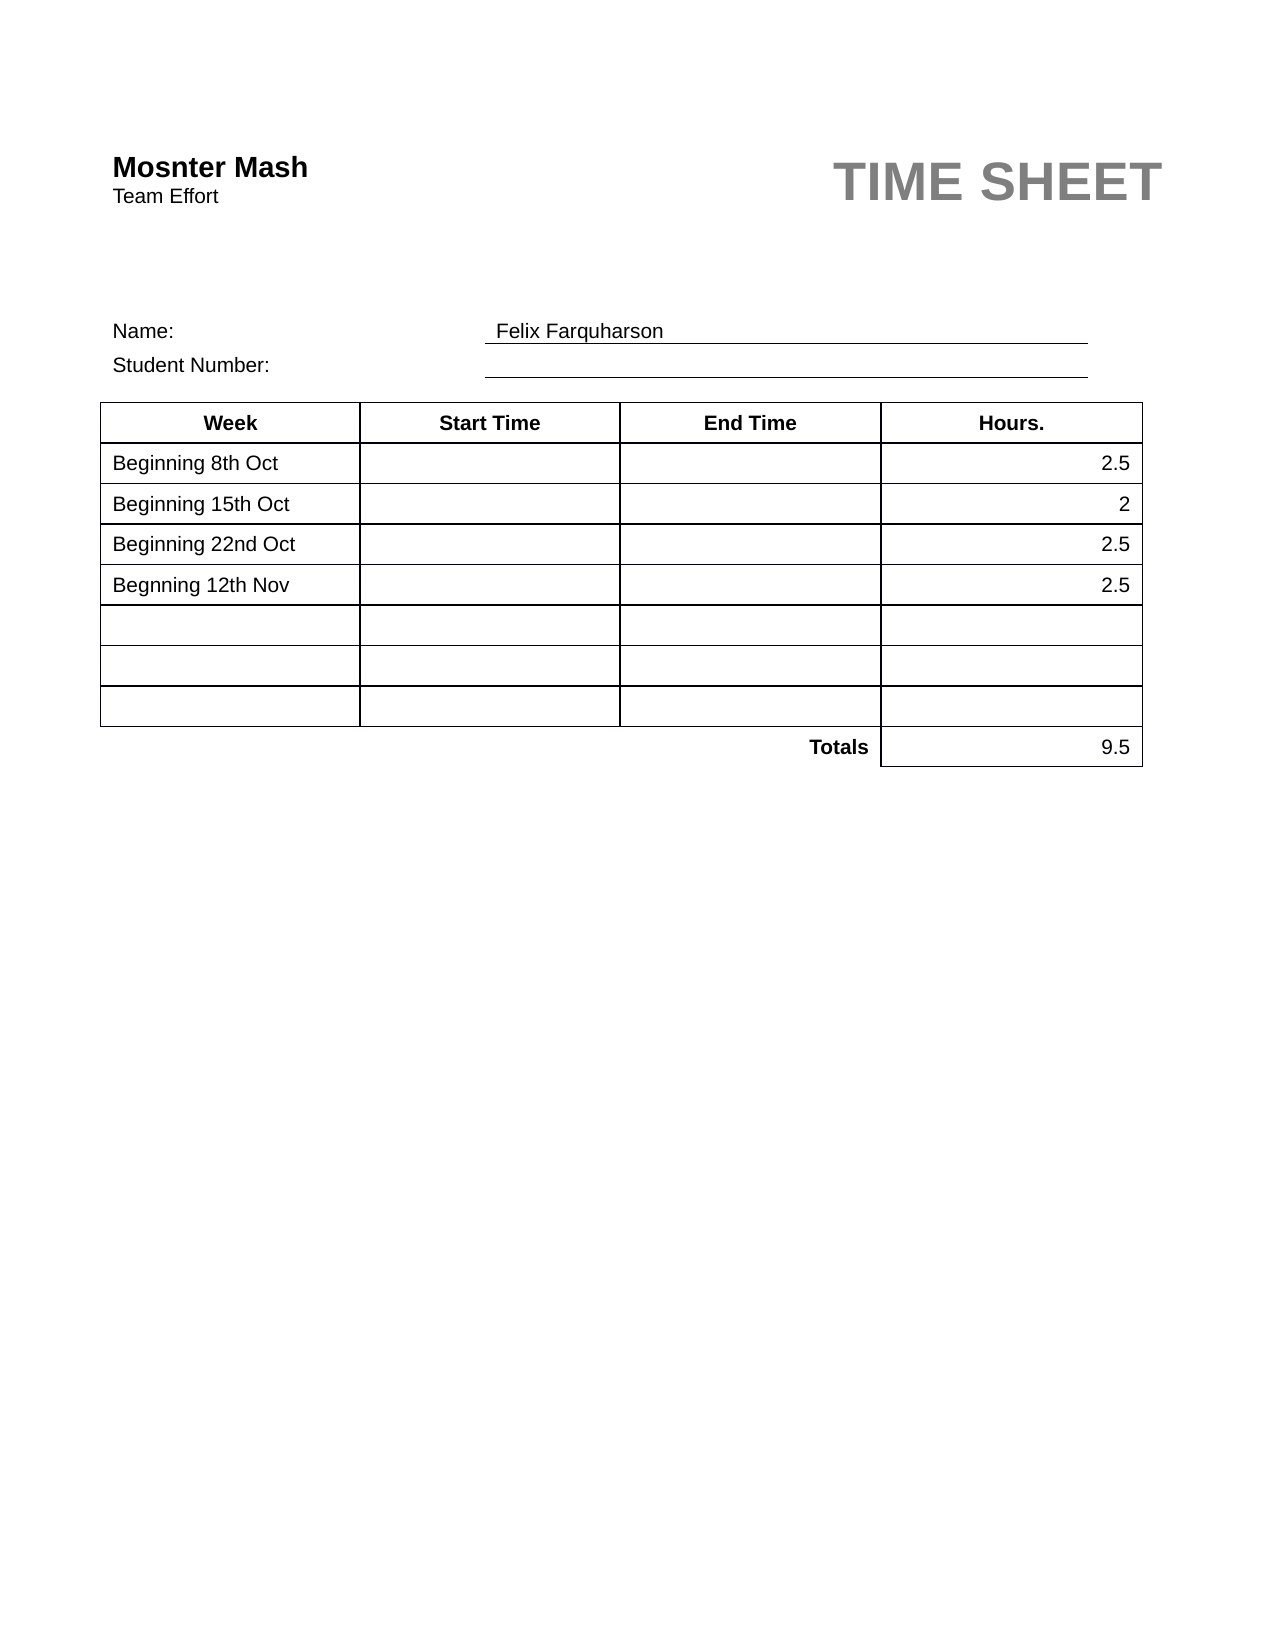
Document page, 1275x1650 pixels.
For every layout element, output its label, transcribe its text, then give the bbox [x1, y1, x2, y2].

table_cell [882, 646, 1142, 685]
table_cell [621, 646, 880, 685]
table_cell 2.5 [882, 565, 1142, 604]
table_cell [621, 565, 880, 604]
table_cell Begnning 12th Nov [101, 565, 359, 604]
table_cell 2.5 [882, 444, 1142, 483]
table_header Mosnter Mash Team Effort [101, 150, 634, 285]
table_cell Totals [620, 727, 880, 766]
table_cell [361, 606, 619, 645]
table_cell [101, 646, 359, 685]
table_header Hours. [882, 403, 1142, 442]
table_cell [621, 525, 880, 564]
table_cell Beginning 8th Oct [101, 444, 359, 483]
table_cell Beginning 22nd Oct [101, 525, 359, 564]
table_cell [361, 646, 619, 685]
table_cell [361, 484, 619, 523]
table_cell [621, 484, 880, 523]
table_cell [621, 606, 880, 645]
table_header Week [101, 403, 359, 442]
table_cell [621, 444, 880, 483]
table_cell [361, 525, 619, 564]
table_cell [485, 344, 1088, 377]
table_header TIME SHEET [634, 150, 1174, 285]
table_cell [361, 565, 619, 604]
table_cell 2 [882, 484, 1142, 523]
table_cell [101, 687, 359, 726]
table_header End Time [621, 403, 880, 442]
table_cell [882, 606, 1142, 645]
table_cell [101, 606, 359, 645]
table_cell 2.5 [882, 525, 1142, 564]
table_cell Student Number: [101, 343, 484, 377]
table_cell Beginning 15th Oct [101, 484, 359, 523]
table_cell [882, 687, 1142, 726]
table_cell [361, 444, 619, 483]
table_cell [621, 687, 880, 726]
table_cell [101, 727, 360, 766]
table_cell 9.5 [882, 727, 1142, 766]
table_header Name: [101, 309, 484, 343]
table_header Start Time [361, 403, 619, 442]
table_cell [361, 687, 619, 726]
table_cell [360, 727, 620, 766]
table_header Felix Farquharson [485, 309, 1088, 343]
